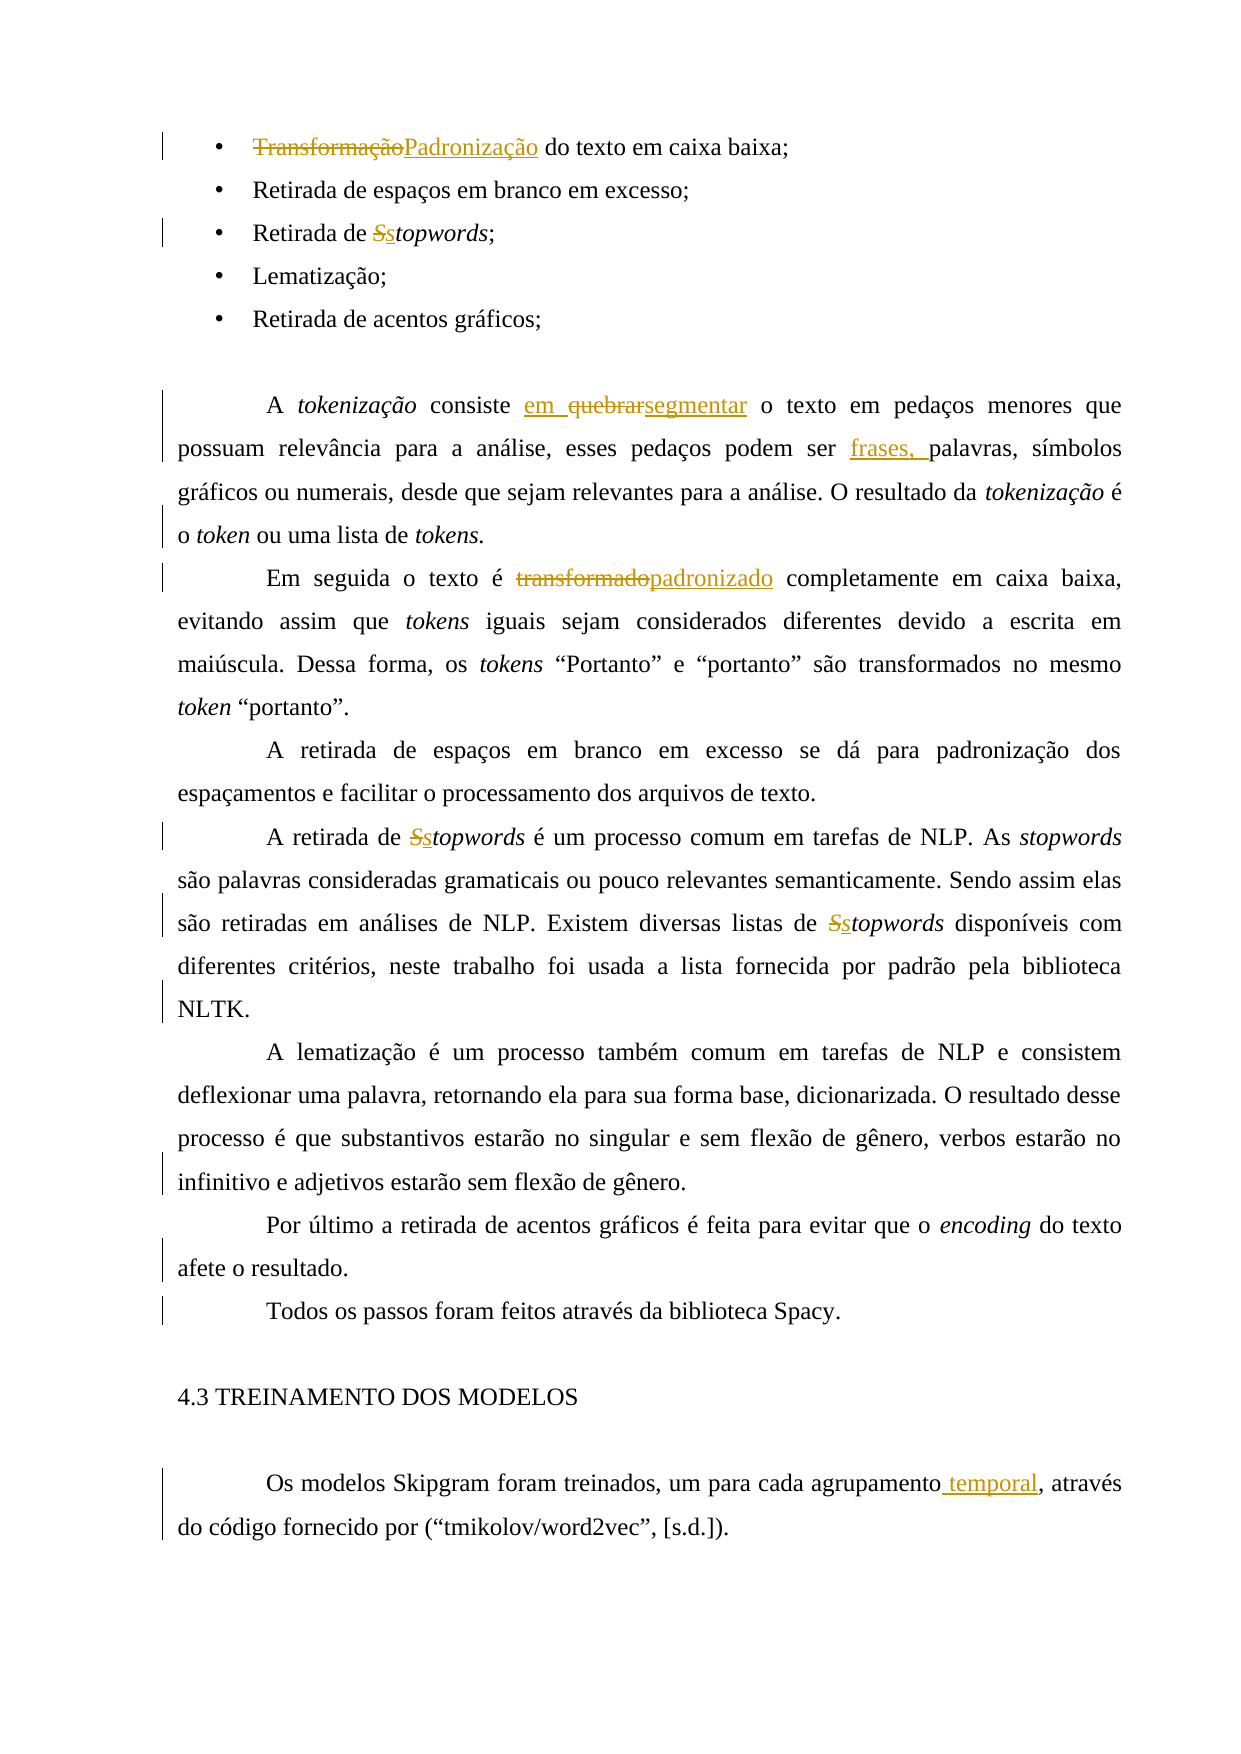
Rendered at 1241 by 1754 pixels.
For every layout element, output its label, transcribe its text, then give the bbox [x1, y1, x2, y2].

list Retirada de acentos gráficos; [215, 304, 1122, 333]
list Lematização; [215, 261, 1122, 290]
text A lematização é um processo também comum em tarefas de NLP e consistem deflexionar uma palavra, retornando ela para sua forma base, dicionarizada. O resultado desse processo é que substantivos estarão no singular e sem flexão de gênero, verbos estarão no infinitivo e adjetivos estarão sem flexão de gênero. [177, 1037, 1122, 1195]
list Retirada de espaços em branco em excesso; [215, 175, 1122, 203]
list Retirada de stopwords; [215, 218, 1122, 247]
text A retirada de stopwords é um processo comum em tarefas de NLP. As stopwords são palavras consideradas gramaticais ou pouco relevantes semanticamente. Sendo assim elas são retiradas em análises de NLP. Existem diversas listas de stopwords disponíveis com diferentes critérios, neste trabalho foi usada a lista fornecida por padrão pela biblioteca NLTK. [177, 822, 1122, 1023]
text Os modelos Skipgram foram treinados, um para cada agrupamento temporal, através do código fornecido por (“tmikolov/word2vec”, [s.d.]). [177, 1468, 1122, 1540]
text A retirada de espaços em branco em excesso se dá para padronização dos espaçamentos e facilitar o processamento dos arquivos de texto. [177, 735, 1122, 807]
text Em seguida o texto é padronizado completamente em caixa baixa, evitando assim que tokens iguais sejam considerados diferentes devido a escrita em maiúscula. Dessa forma, os tokens “Portanto” e “portanto” são transformados no mesmo token “portanto”. [177, 563, 1122, 721]
list Padronização do texto em caixa baixa; [215, 132, 1122, 160]
text Por último a retirada de acentos gráficos é feita para evitar que o encoding do texto afete o resultado. [177, 1210, 1122, 1282]
text Todos os passos foram feitos através da biblioteca Spacy. [177, 1296, 1122, 1325]
text A tokenização consiste em segmentar o texto em pedaços menores que possuam relevância para a análise, esses pedaços podem ser frases, palavras, símbolos gráficos ou numerais, desde que sejam relevantes para a análise. O resultado da tokenização é o token ou uma lista de tokens. [177, 390, 1122, 548]
subtitle 4.3 Treinamento dos modelos [177, 1382, 1122, 1411]
